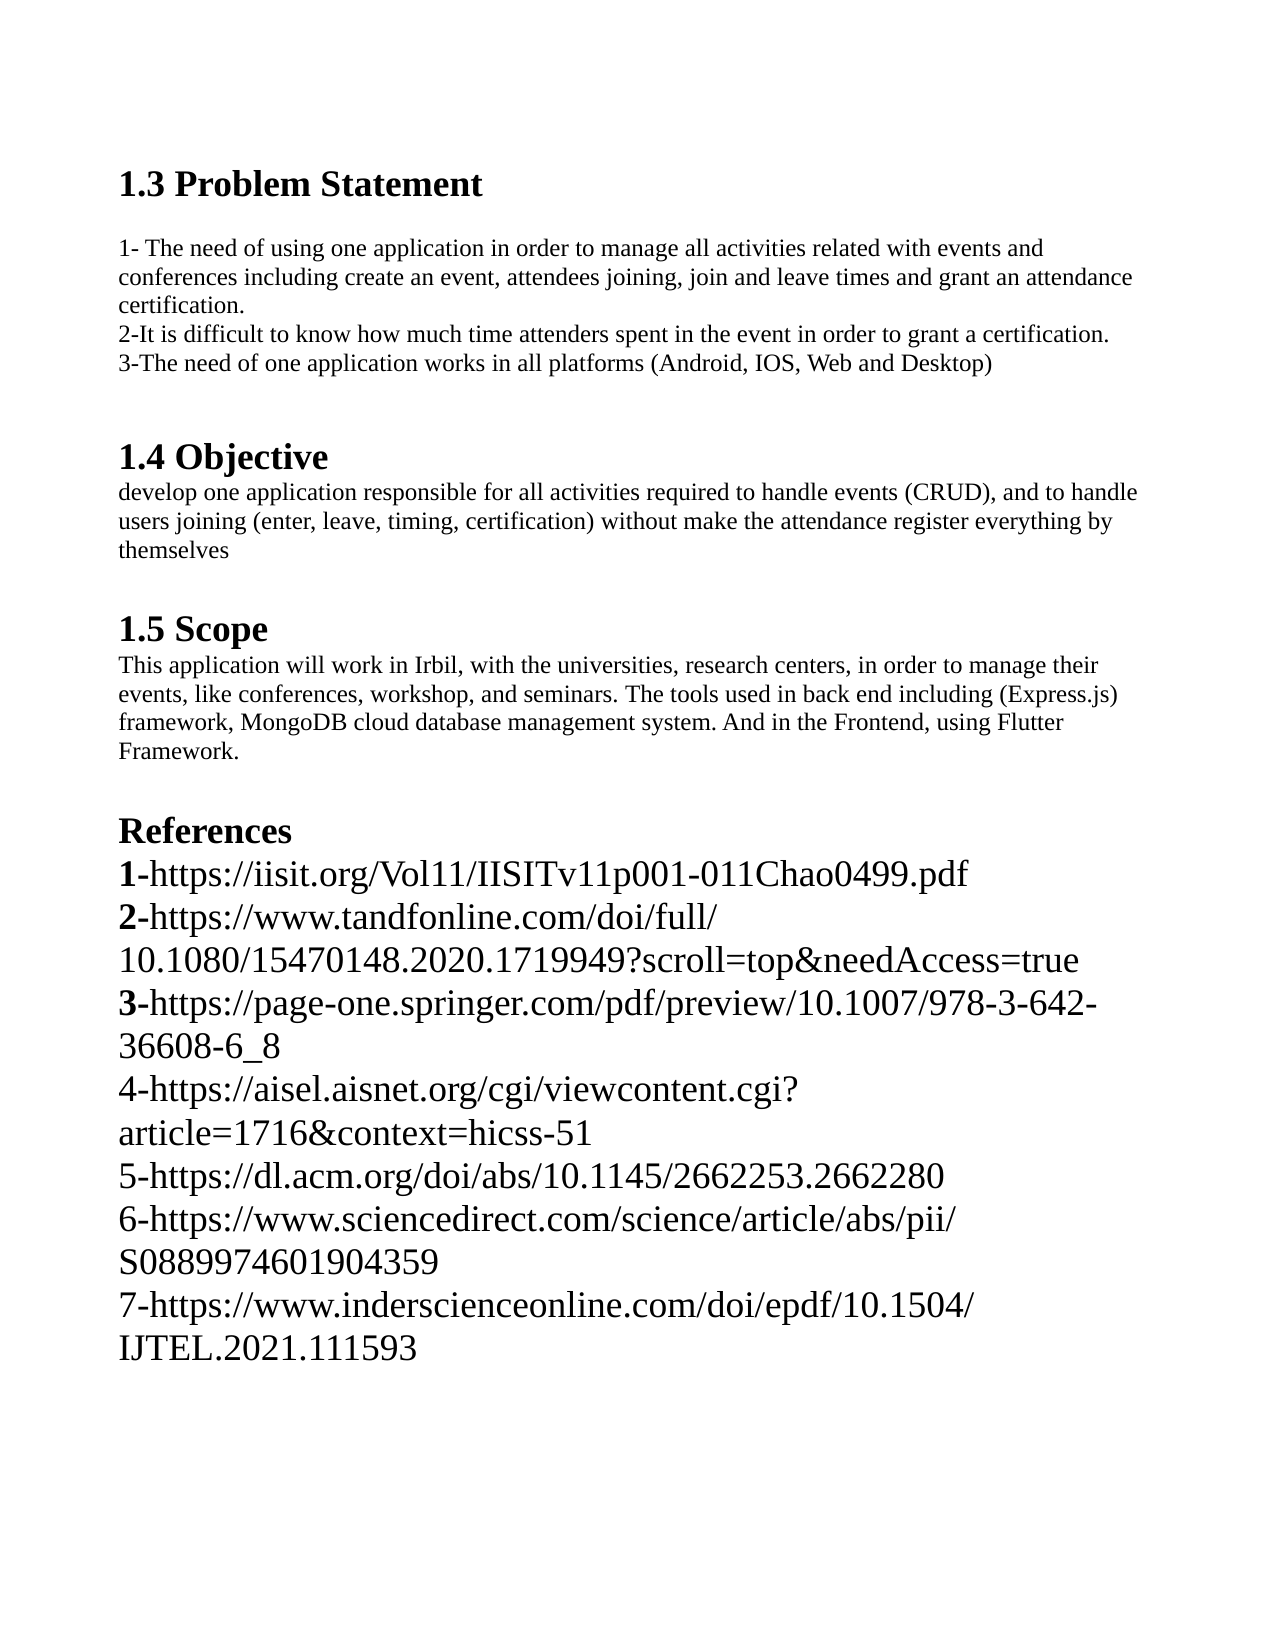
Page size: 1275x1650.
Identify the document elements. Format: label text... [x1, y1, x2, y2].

text 1.4 Objective [118, 434, 1157, 477]
text 4-https://aisel.aisnet.org/cgi/viewcontent.cgi?article=1716&context=hicss-51 [118, 1067, 1157, 1153]
text 2-It is difficult to know how much time attenders spent in the event in order to grant a certification. [118, 319, 1157, 348]
text 7-https://www.inderscienceonline.com/doi/epdf/10.1504/IJTEL.2021.111593 [118, 1282, 1157, 1369]
text 3-https://page-one.springer.com/pdf/preview/10.1007/978-3-642-36608-6_8 [118, 981, 1157, 1067]
text 1.5 Scope [118, 607, 1157, 650]
text 1- The need of using one application in order to manage all activities related with events and conferences including create an event, attendees joining, join and leave times and grant an attendance certification. [118, 233, 1157, 319]
text This application will work in Irbil, with the universities, research centers, in order to manage their events, like conferences, workshop, and seminars. The tools used in back end including (Express.js) framework, MongoDB cloud database management system. And in the Frontend, using Flutter Framework. [118, 650, 1157, 765]
text 6-https://www.sciencedirect.com/science/article/abs/pii/S0889974601904359 [118, 1196, 1157, 1282]
text develop one application responsible for all activities required to handle events (CRUD), and to handle users joining (enter, leave, timing, certification) without make the attendance register everything by themselves [118, 477, 1157, 564]
text 2-https://www.tandfonline.com/doi/full/10.1080/15470148.2020.1719949?scroll=top&needAccess=true [118, 894, 1157, 981]
text 5-https://dl.acm.org/doi/abs/10.1145/2662253.2662280 [118, 1153, 1157, 1196]
text 1-https://iisit.org/Vol11/IISITv11p001-011Chao0499.pdf [118, 851, 1157, 894]
text References [118, 808, 1157, 851]
text 1.3 Problem Statement [118, 161, 1157, 204]
text 3-The need of one application works in all platforms (Android, IOS, Web and Desktop) [118, 348, 1157, 377]
